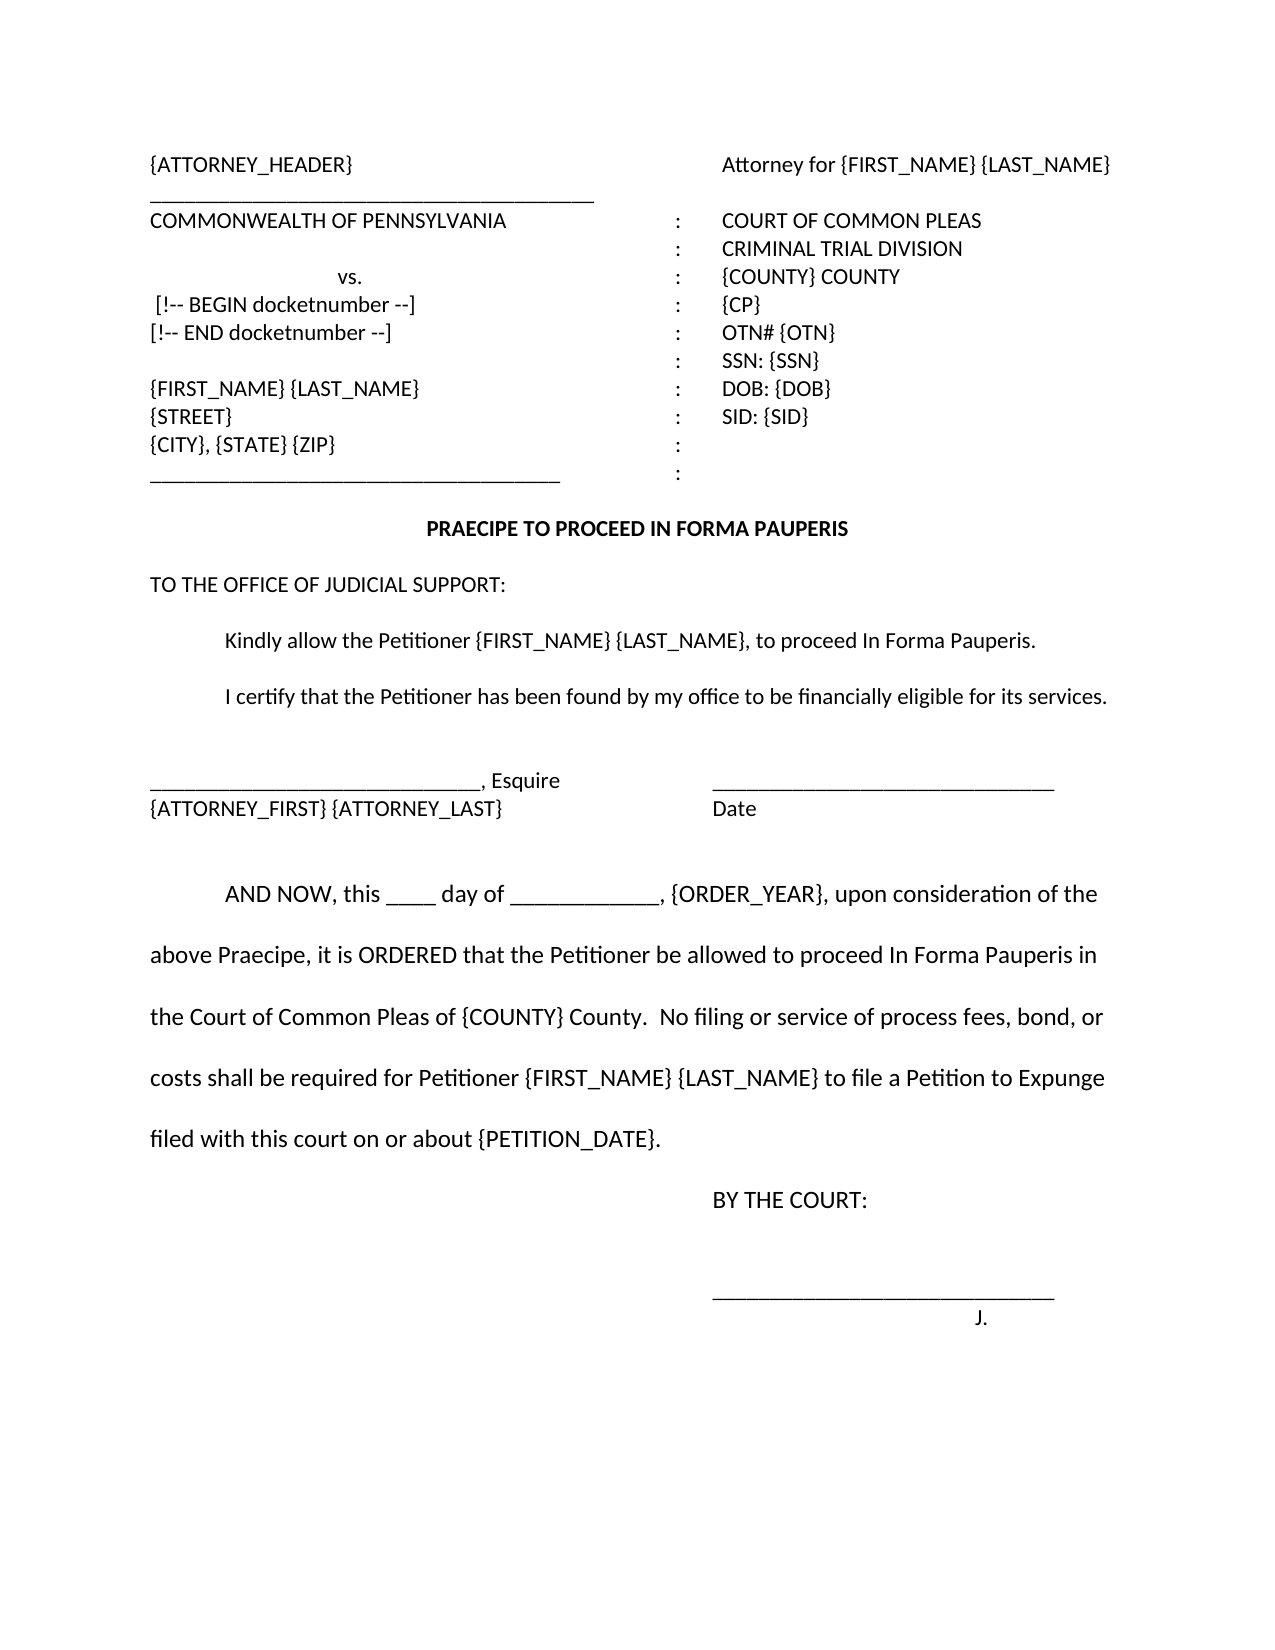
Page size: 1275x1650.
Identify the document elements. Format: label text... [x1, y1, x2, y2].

text J. [900, 1303, 1125, 1331]
text [!-- END docketnumber --] : OTN# {OTN} [150, 318, 1125, 346]
text Kindly allow the Petitioner {FIRST_NAME} {LAST_NAME}, to proceed In Forma Pauperis. [150, 626, 1125, 654]
text {ATTORNEY_FIRST} {ATTORNEY_LAST} Date [150, 794, 1125, 822]
text AND NOW, this ____ day of ____________, {ORDER_YEAR}, upon consideration of the above Praecipe, it is ORDERED that the Petitioner be allowed to proceed In Forma Pauperis in the Court of Common Pleas of {COUNTY} County. No filing or service of process fees, bond, or costs shall be required for Petitioner {FIRST_NAME} {LAST_NAME} to file a Petition to Expunge filed with this court on or about {PETITION_DATE}. [150, 878, 1125, 1153]
text ______________________________ [150, 1275, 1087, 1303]
text _____________________________, Esquire ______________________________ [150, 766, 1125, 794]
text _______________________________________ [150, 178, 1125, 206]
text COMMONWEALTH OF PENNSYLVANIA : COURT OF COMMON PLEAS [150, 206, 1125, 234]
text : CRIMINAL TRIAL DIVISION [150, 234, 1125, 262]
text {STREET} : SID: {SID} [150, 402, 1125, 430]
text {CITY}, {STATE} {ZIP} : [150, 430, 1125, 458]
text I certify that the Petitioner has been found by my office to be financially eligible for its services. [150, 682, 1125, 710]
text : SSN: {SSN} [150, 346, 1125, 374]
text PRAECIPE TO PROCEED IN FORMA PAUPERIS [150, 514, 1125, 542]
text {ATTORNEY_HEADER} Attorney for {FIRST_NAME} {LAST_NAME} [150, 150, 1125, 178]
text [!-- BEGIN docketnumber --] : {CP} [150, 290, 1125, 318]
text {FIRST_NAME} {LAST_NAME} : DOB: {DOB} [150, 374, 1125, 402]
text vs. : {COUNTY} COUNTY [150, 262, 1125, 290]
text BY THE COURT: [150, 1184, 1087, 1214]
text ____________________________________ : [150, 458, 1125, 486]
text TO THE OFFICE OF JUDICIAL SUPPORT: [150, 570, 1087, 598]
